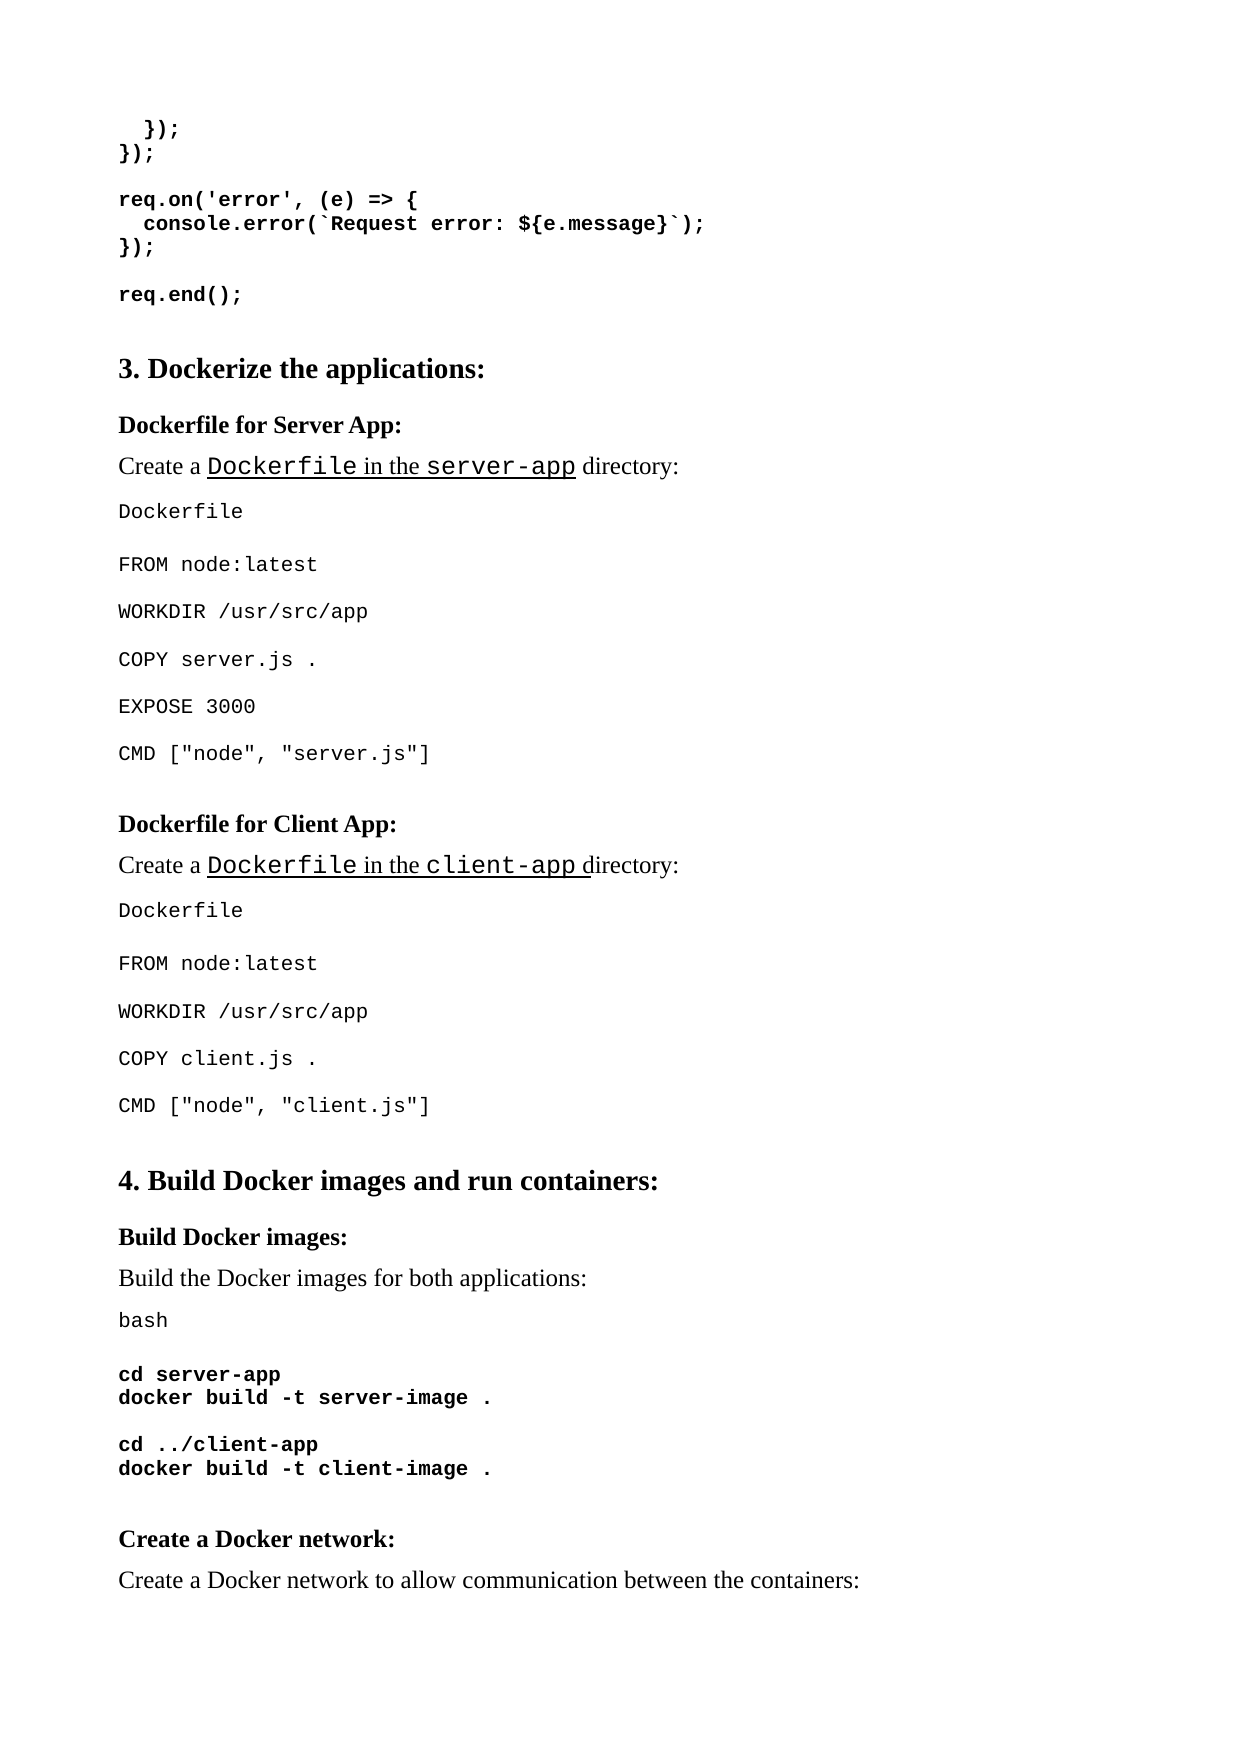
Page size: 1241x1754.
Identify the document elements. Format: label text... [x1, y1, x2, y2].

text cd ../client-app [118, 1434, 1122, 1458]
text COPY server.js . [118, 649, 1122, 672]
subtitle Dockerfile for Client App: [118, 809, 1122, 838]
text req.end(); [118, 284, 1122, 307]
text Create a Docker network to allow communication between the containers: [118, 1565, 1122, 1594]
text }); [118, 142, 1122, 165]
text bash [118, 1310, 1122, 1334]
text FROM node:latest [118, 554, 1122, 578]
text FROM node:latest [118, 953, 1122, 977]
subtitle Create a Docker network: [118, 1524, 1122, 1552]
text docker build -t client-image . [118, 1458, 1122, 1482]
text WORKDIR /usr/src/app [118, 602, 1122, 625]
text COPY client.js . [118, 1048, 1122, 1072]
text Dockerfile [118, 501, 1122, 525]
text CMD ["node", "server.js"] [118, 743, 1122, 767]
text req.on('error', (e) => { [118, 189, 1122, 213]
text cd server-app [118, 1363, 1122, 1387]
text }); [118, 118, 1122, 142]
text WORKDIR /usr/src/app [118, 1001, 1122, 1024]
text CMD ["node", "client.js"] [118, 1095, 1122, 1119]
text Dockerfile [118, 900, 1122, 924]
text docker build -t server-image . [118, 1387, 1122, 1411]
subtitle 4. Build Docker images and run containers: [118, 1163, 1122, 1197]
text EXPOSE 3000 [118, 696, 1122, 720]
subtitle Build Docker images: [118, 1222, 1122, 1250]
text console.error(`Request error: ${e.message}`); [118, 213, 1122, 236]
text Build the Docker images for both applications: [118, 1263, 1122, 1292]
text }); [118, 236, 1122, 260]
subtitle Dockerfile for Server App: [118, 410, 1122, 439]
text Create a Dockerfile in the server-app directory: [118, 451, 1122, 482]
subtitle 3. Dockerize the applications: [118, 351, 1122, 385]
text Create a Dockerfile in the client-app directory: [118, 850, 1122, 881]
